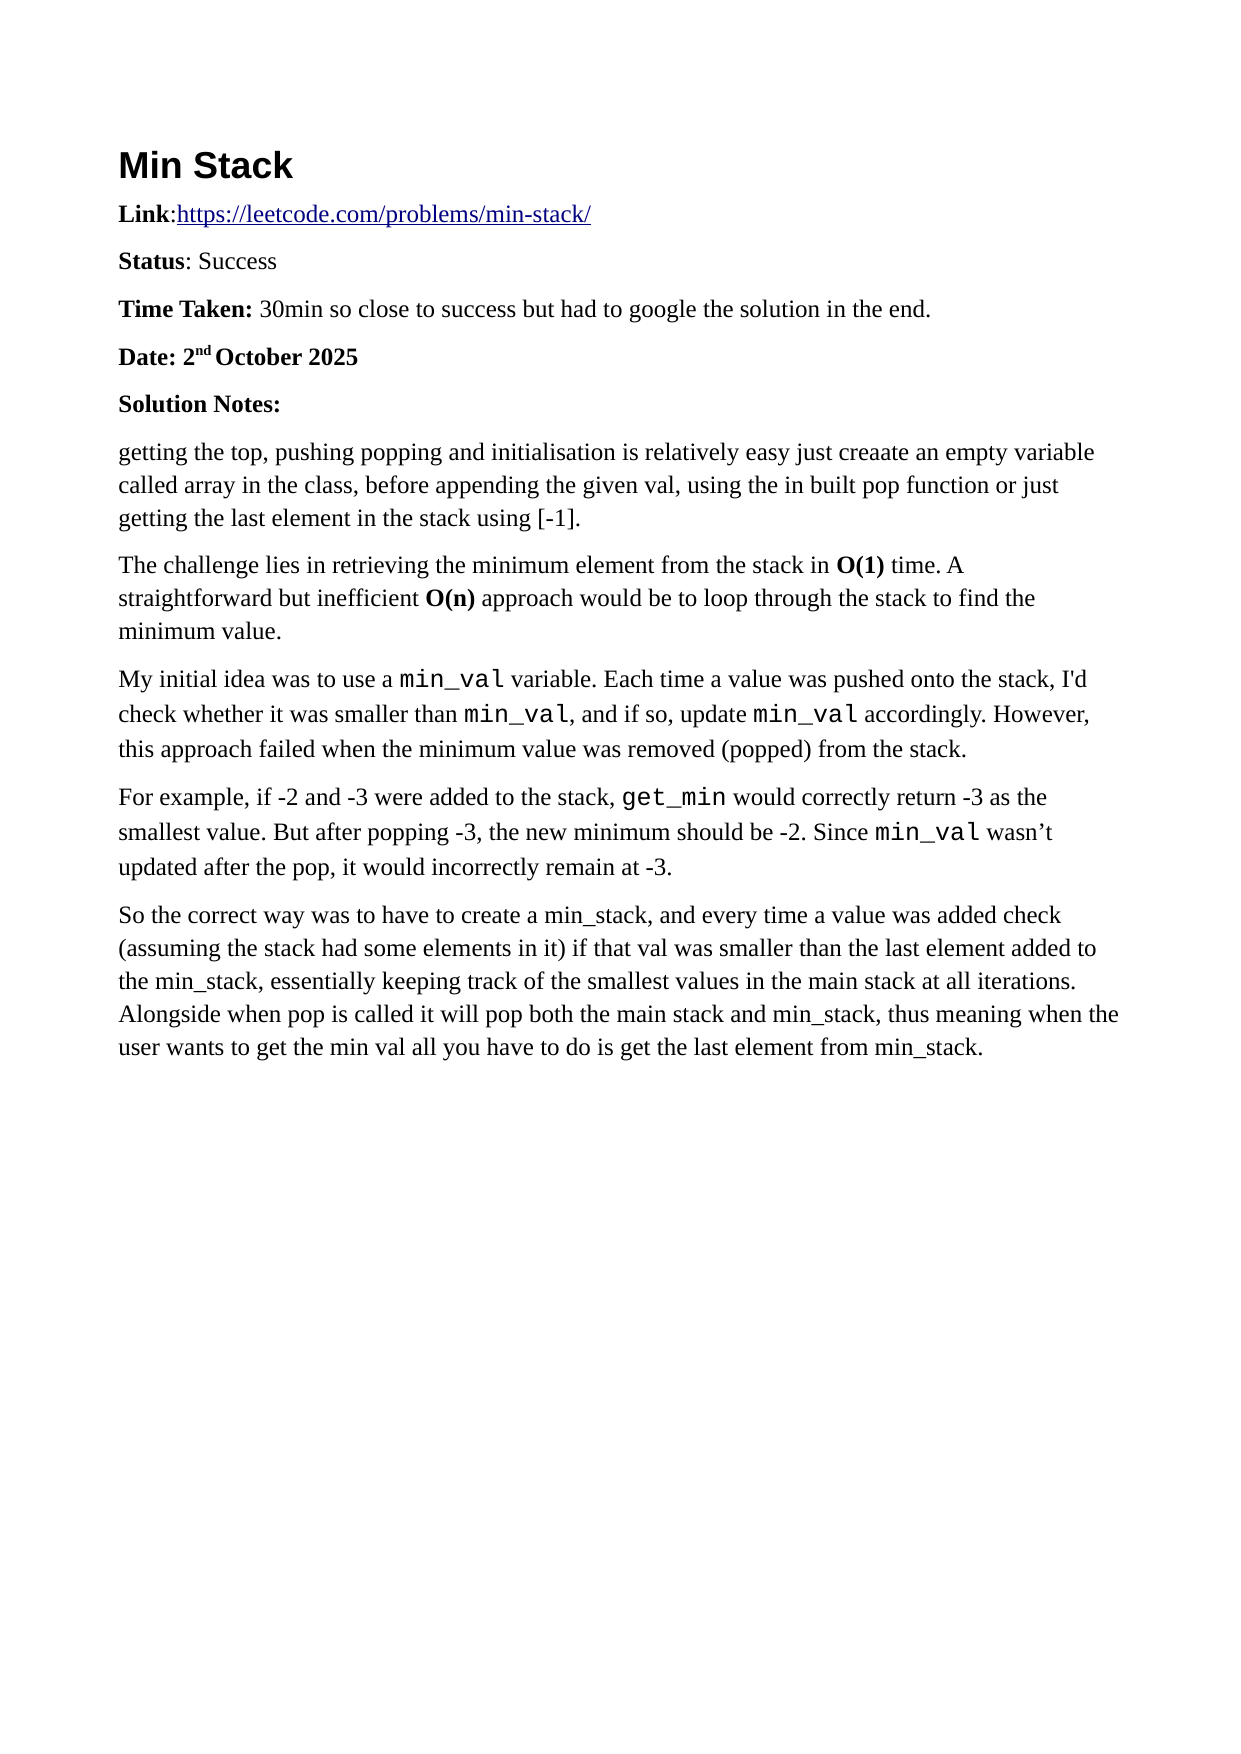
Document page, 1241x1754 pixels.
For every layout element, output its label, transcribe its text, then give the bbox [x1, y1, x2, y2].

text Time Taken: 30min so close to success but had to google the solution in the end. [118, 294, 1122, 323]
text My initial idea was to use a min_val variable. Each time a value was pushed onto the stack, I'd check whether it was smaller than min_val, and if so, update min_val accordingly. However, this approach failed when the minimum value was removed (popped) from the stack. [118, 664, 1122, 763]
text So the correct way was to have to create a min_stack, and every time a value was added check (assuming the stack had some elements in it) if that val was smaller than the last element added to the min_stack, essentially keeping track of the smallest values in the main stack at all iterations. Alongside when pop is called it will pop both the main stack and min_stack, thus meaning when the user wants to get the min val all you have to do is get the last element from min_stack. [118, 900, 1122, 1061]
text Link:https://leetcode.com/problems/min-stack/ [118, 199, 1122, 227]
text Date: 2nd October 2025 [118, 342, 1122, 370]
text For example, if -2 and -3 were added to the stack, get_min would correctly return -3 as the smallest value. But after popping -3, the new minimum should be -2. Since min_val wasn’t updated after the pop, it would incorrectly remain at -3. [118, 782, 1122, 881]
text Solution Notes: [118, 389, 1122, 418]
subtitle Min Stack [118, 143, 1122, 186]
text getting the top, pushing popping and initialisation is relatively easy just creaate an empty variable called array in the class, before appending the given val, using the in built pop function or just getting the last element in the stack using [-1]. [118, 437, 1122, 532]
text Status: Success [118, 246, 1122, 275]
text The challenge lies in retrieving the minimum element from the stack in O(1) time. A straightforward but inefficient O(n) approach would be to loop through the stack to find the minimum value. [118, 550, 1122, 645]
